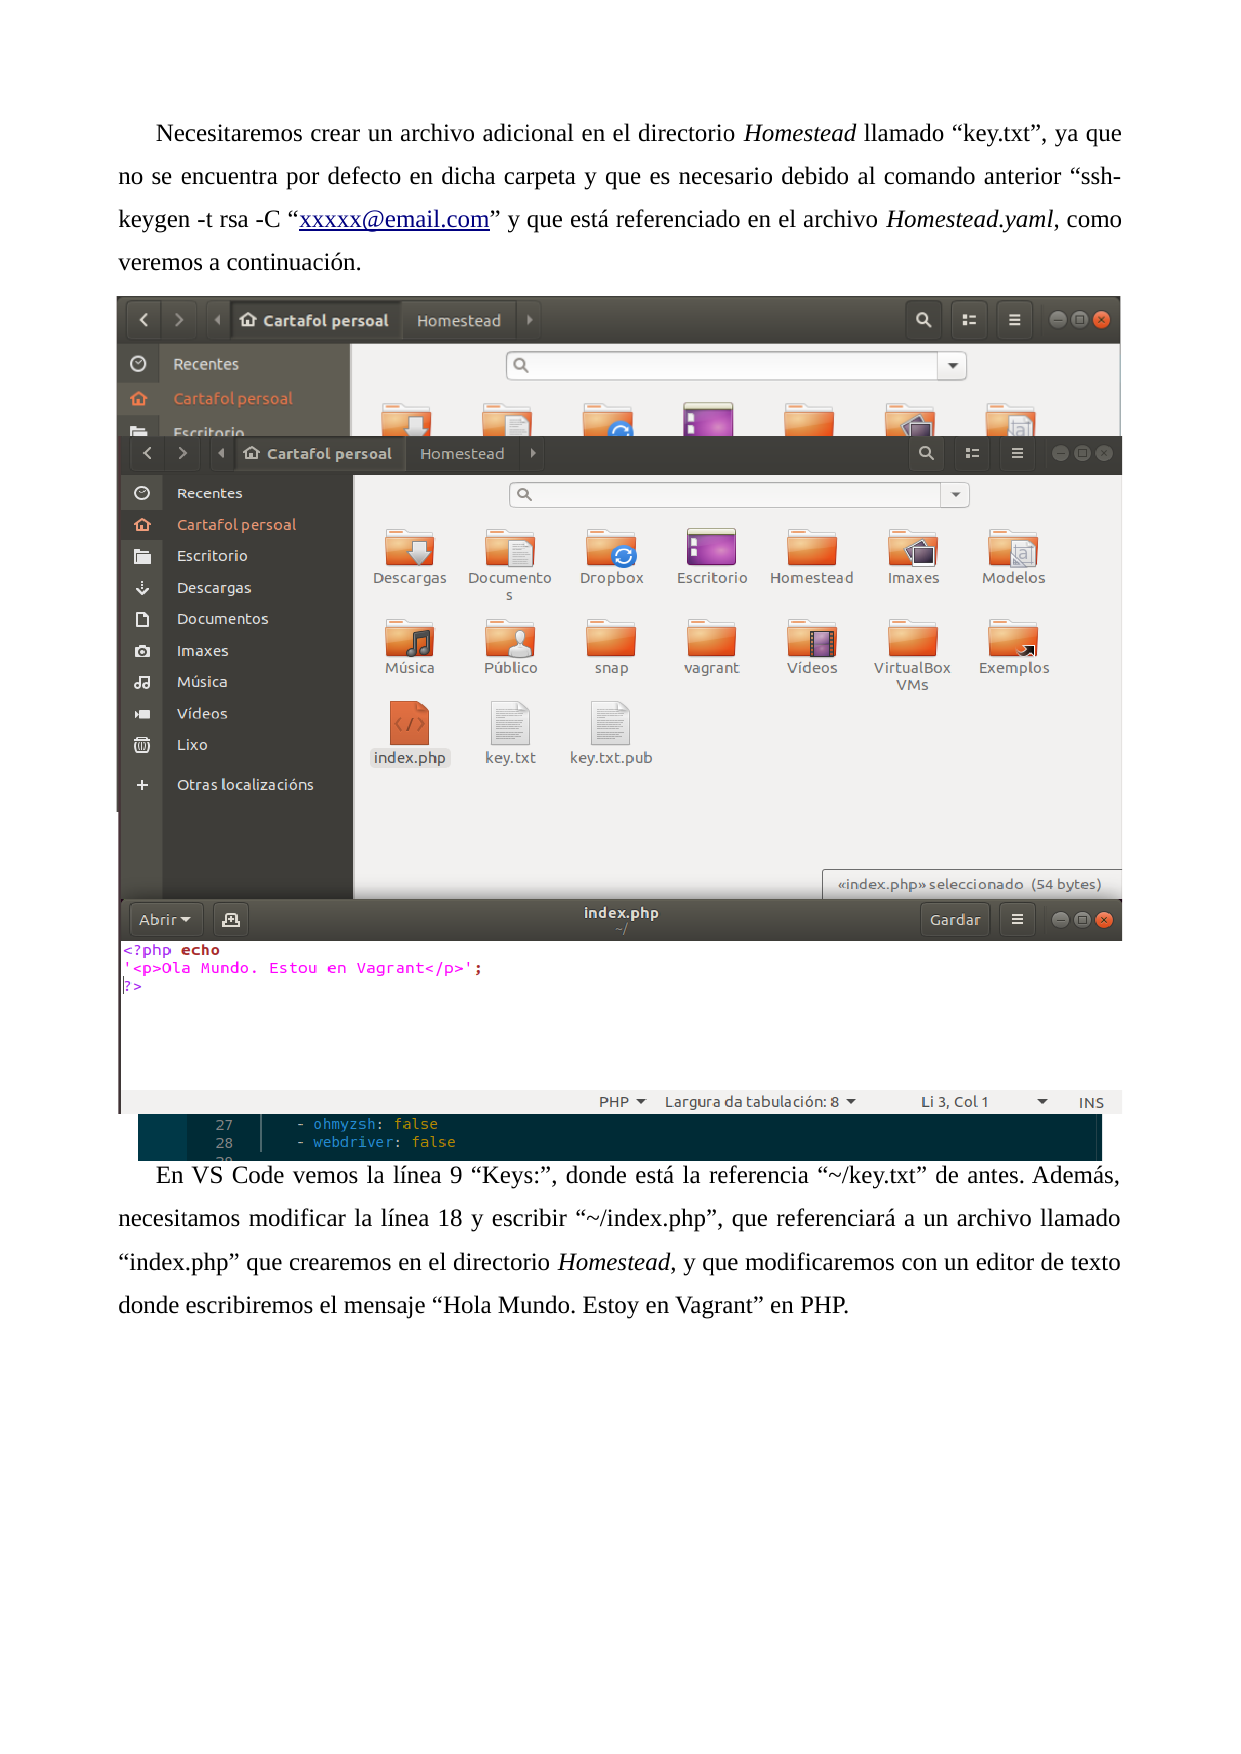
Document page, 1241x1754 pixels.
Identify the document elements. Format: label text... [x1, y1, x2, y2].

text En VS Code vemos la línea 9 “Keys:”, donde está la referencia “~/key.txt” de antes. Además, necesitamos modificar la línea 18 y escribir “~/index.php”, que referenciará a un archivo llamado “index.php” que crearemos en el directorio Homestead, y que modificaremos con un editor de texto donde escribiremos el mensaje “Hola Mundo. Estoy en Vagrant” en PHP. [118, 1114, 1122, 1318]
text Necesitaremos crear un archivo adicional en el directorio Homestead llamado “key.txt”, ya que no se encuentra por defecto en dicha carpeta y que es necesario debido al comando anterior “ssh-keygen -t rsa -C “xxxxx@email.com” y que está referenciado en el archivo Homestead.yaml, como veremos a continuación. [118, 118, 1122, 276]
